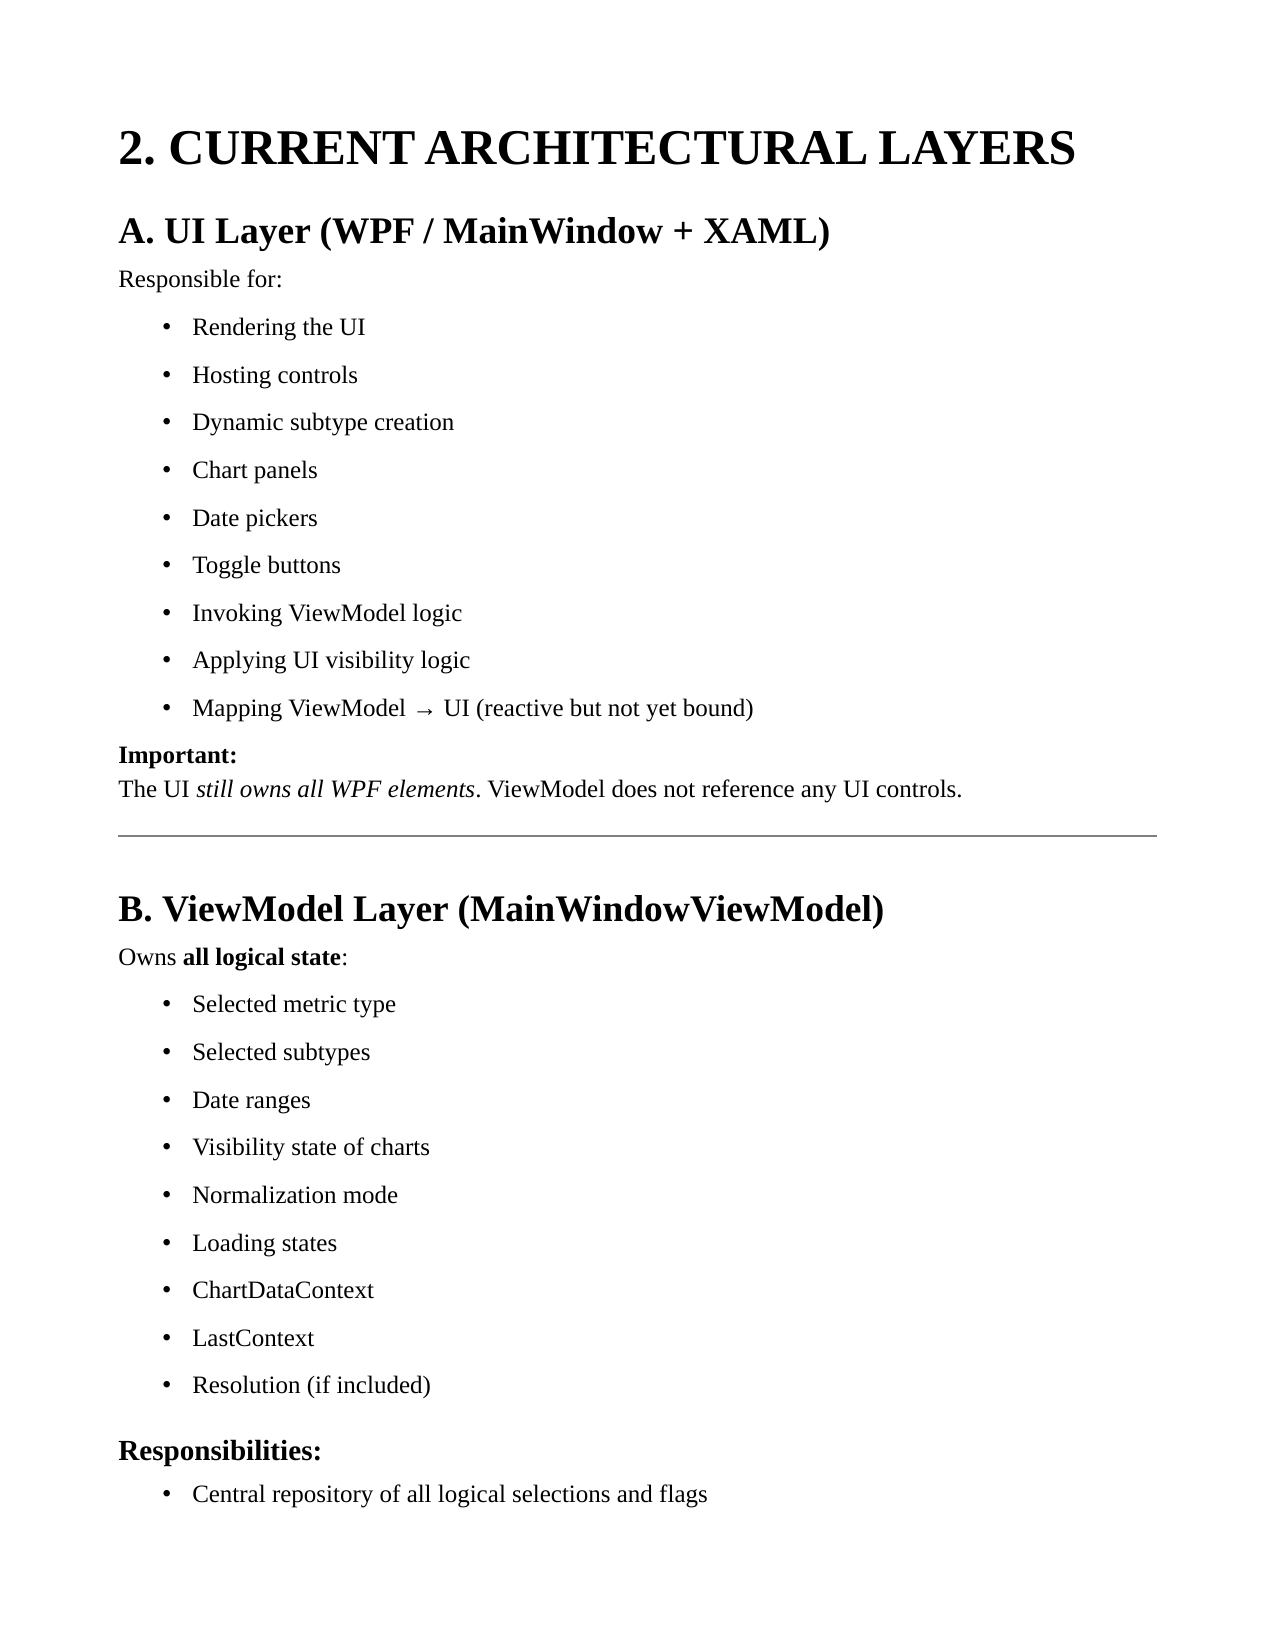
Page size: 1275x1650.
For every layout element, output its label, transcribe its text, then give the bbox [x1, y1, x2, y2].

text Owns all logical state: [118, 942, 1157, 971]
list Rendering the UI [162, 312, 1157, 341]
text Responsible for: [118, 264, 1157, 293]
list Toggle buttons [162, 550, 1157, 579]
list Mapping ViewModel → UI (reactive but not yet bound) [162, 693, 1157, 722]
list Date ranges [162, 1085, 1157, 1113]
list ChartDataContext [162, 1275, 1157, 1304]
list Date pickers [162, 503, 1157, 531]
list Chart panels [162, 455, 1157, 484]
list Selected subtypes [162, 1037, 1157, 1066]
list Applying UI visibility logic [162, 645, 1157, 674]
list Hosting controls [162, 360, 1157, 388]
subtitle A. UI Layer (WPF / MainWindow + XAML) [118, 209, 1157, 252]
text Important: The UI still owns all WPF elements. ViewModel does not reference any UI controls. [118, 741, 1157, 802]
list Central repository of all logical selections and flags [162, 1479, 1157, 1507]
list LastContext [162, 1323, 1157, 1352]
list Normalization mode [162, 1180, 1157, 1209]
subtitle 2. CURRENT ARCHITECTURAL LAYERS [118, 118, 1157, 176]
list Dynamic subtype creation [162, 407, 1157, 436]
subtitle B. ViewModel Layer (MainWindowViewModel) [118, 886, 1157, 929]
list Loading states [162, 1228, 1157, 1256]
subtitle Responsibilities: [118, 1433, 1157, 1466]
list Invoking ViewModel logic [162, 598, 1157, 627]
list Selected metric type [162, 989, 1157, 1018]
list Visibility state of charts [162, 1132, 1157, 1161]
list Resolution (if included) [162, 1370, 1157, 1399]
